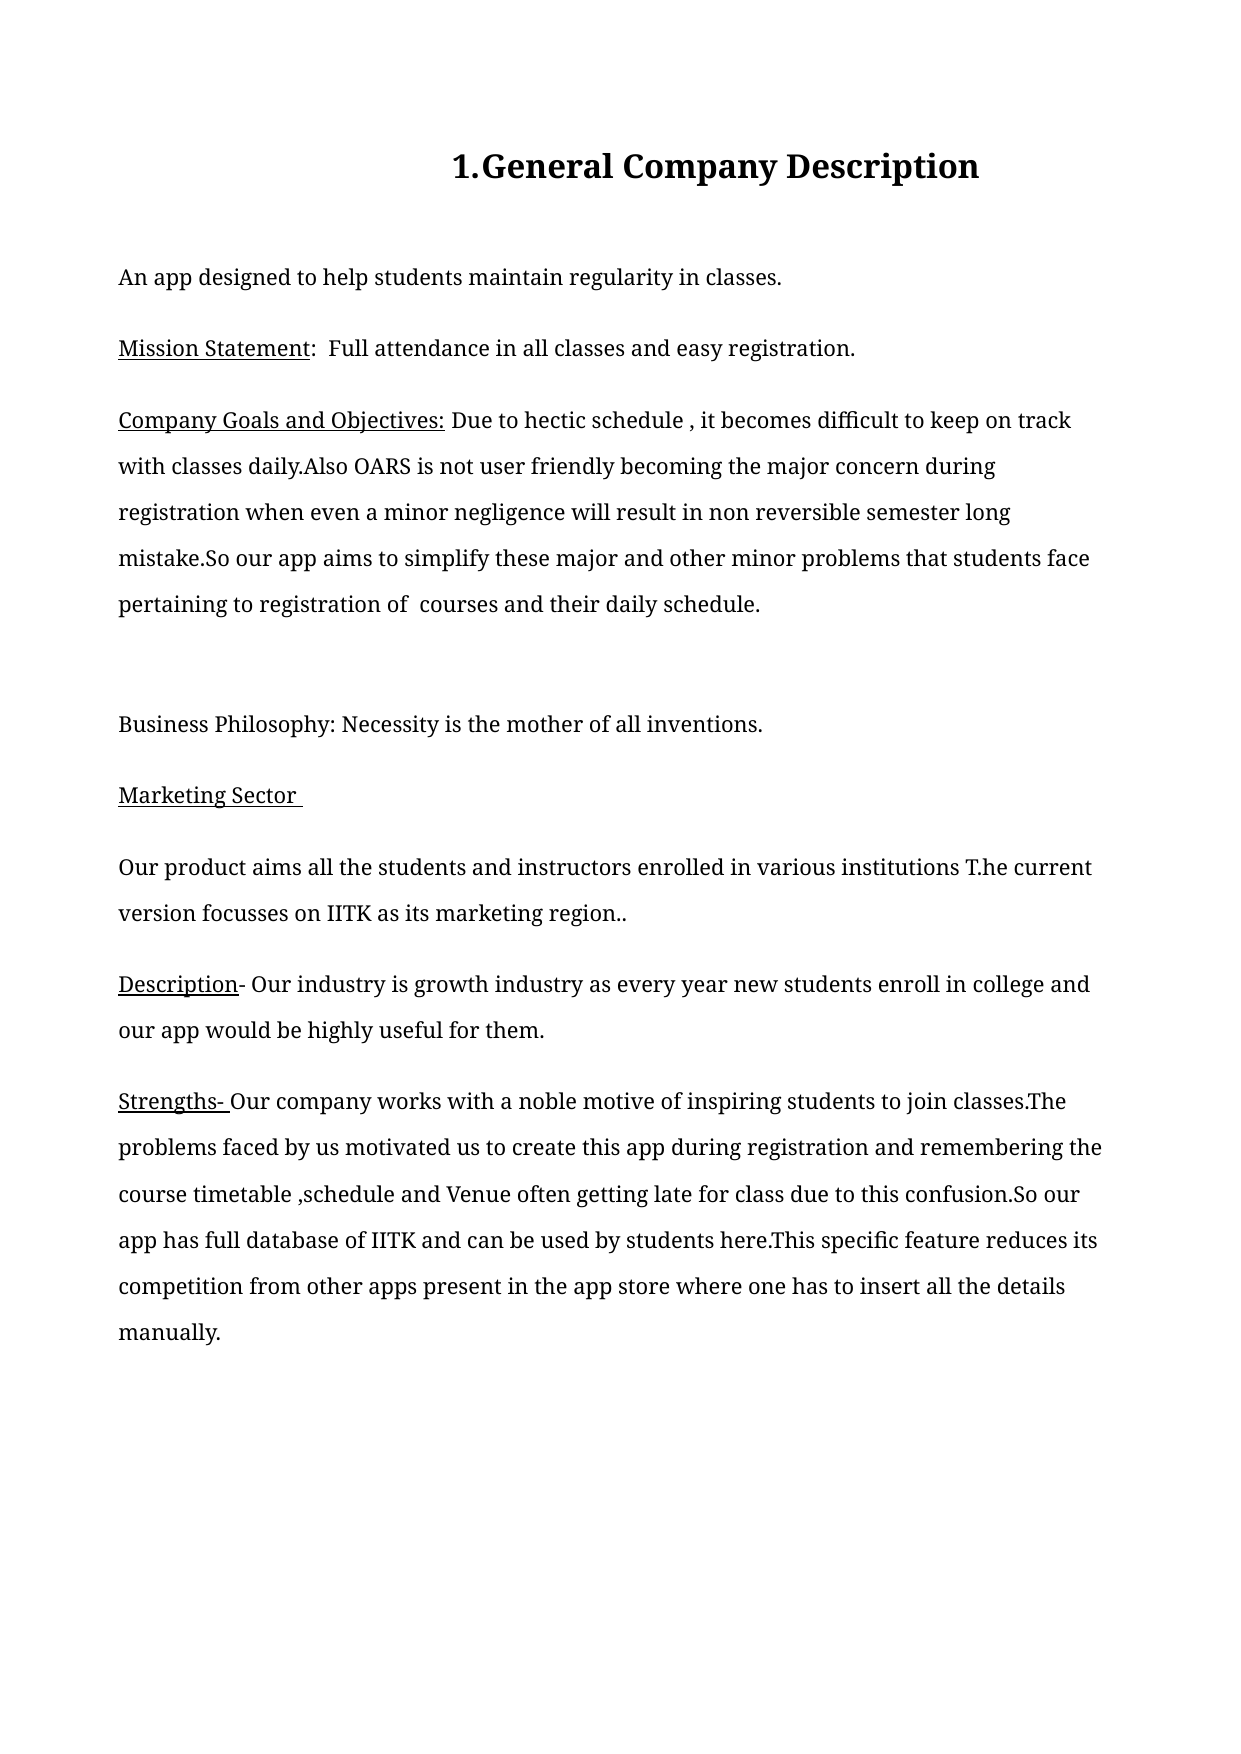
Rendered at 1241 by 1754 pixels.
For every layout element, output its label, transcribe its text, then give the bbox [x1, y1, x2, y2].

text Company Goals and Objectives: Due to hectic schedule , it becomes difficult to keep on track with classes daily.Also OARS is not user friendly becoming the major concern during registration when even a minor negligence will result in non reversible semester long mistake.So our app aims to simplify these major and other minor problems that students face pertaining to registration of courses and their daily schedule. [118, 404, 1122, 619]
subtitle General Company Description [309, 143, 1122, 188]
text An app designed to help students maintain regularity in classes. [118, 262, 1122, 292]
text Strengths- Our company works with a noble motive of inspiring students to join classes.The problems faced by us motivated us to create this app during registration and remembering the course timetable ,schedule and Venue often getting late for class due to this confusion.So our app has full database of IITK and can be used by students here.This specific feature reduces its competition from other apps present in the app store where one has to insert all the details manually. [118, 1086, 1122, 1347]
text Marketing Sector [118, 781, 1122, 810]
text Description- Our industry is growth industry as every year new students enroll in college and our app would be highly useful for them. [118, 969, 1122, 1045]
text Business Philosophy: Necessity is the mother of all inventions. [118, 709, 1122, 739]
text Mission Statement: Full attendance in all classes and easy registration. [118, 333, 1122, 363]
text Our product aims all the students and instructors enrolled in various institutions T.he current version focusses on IITK as its marketing region.. [118, 852, 1122, 928]
